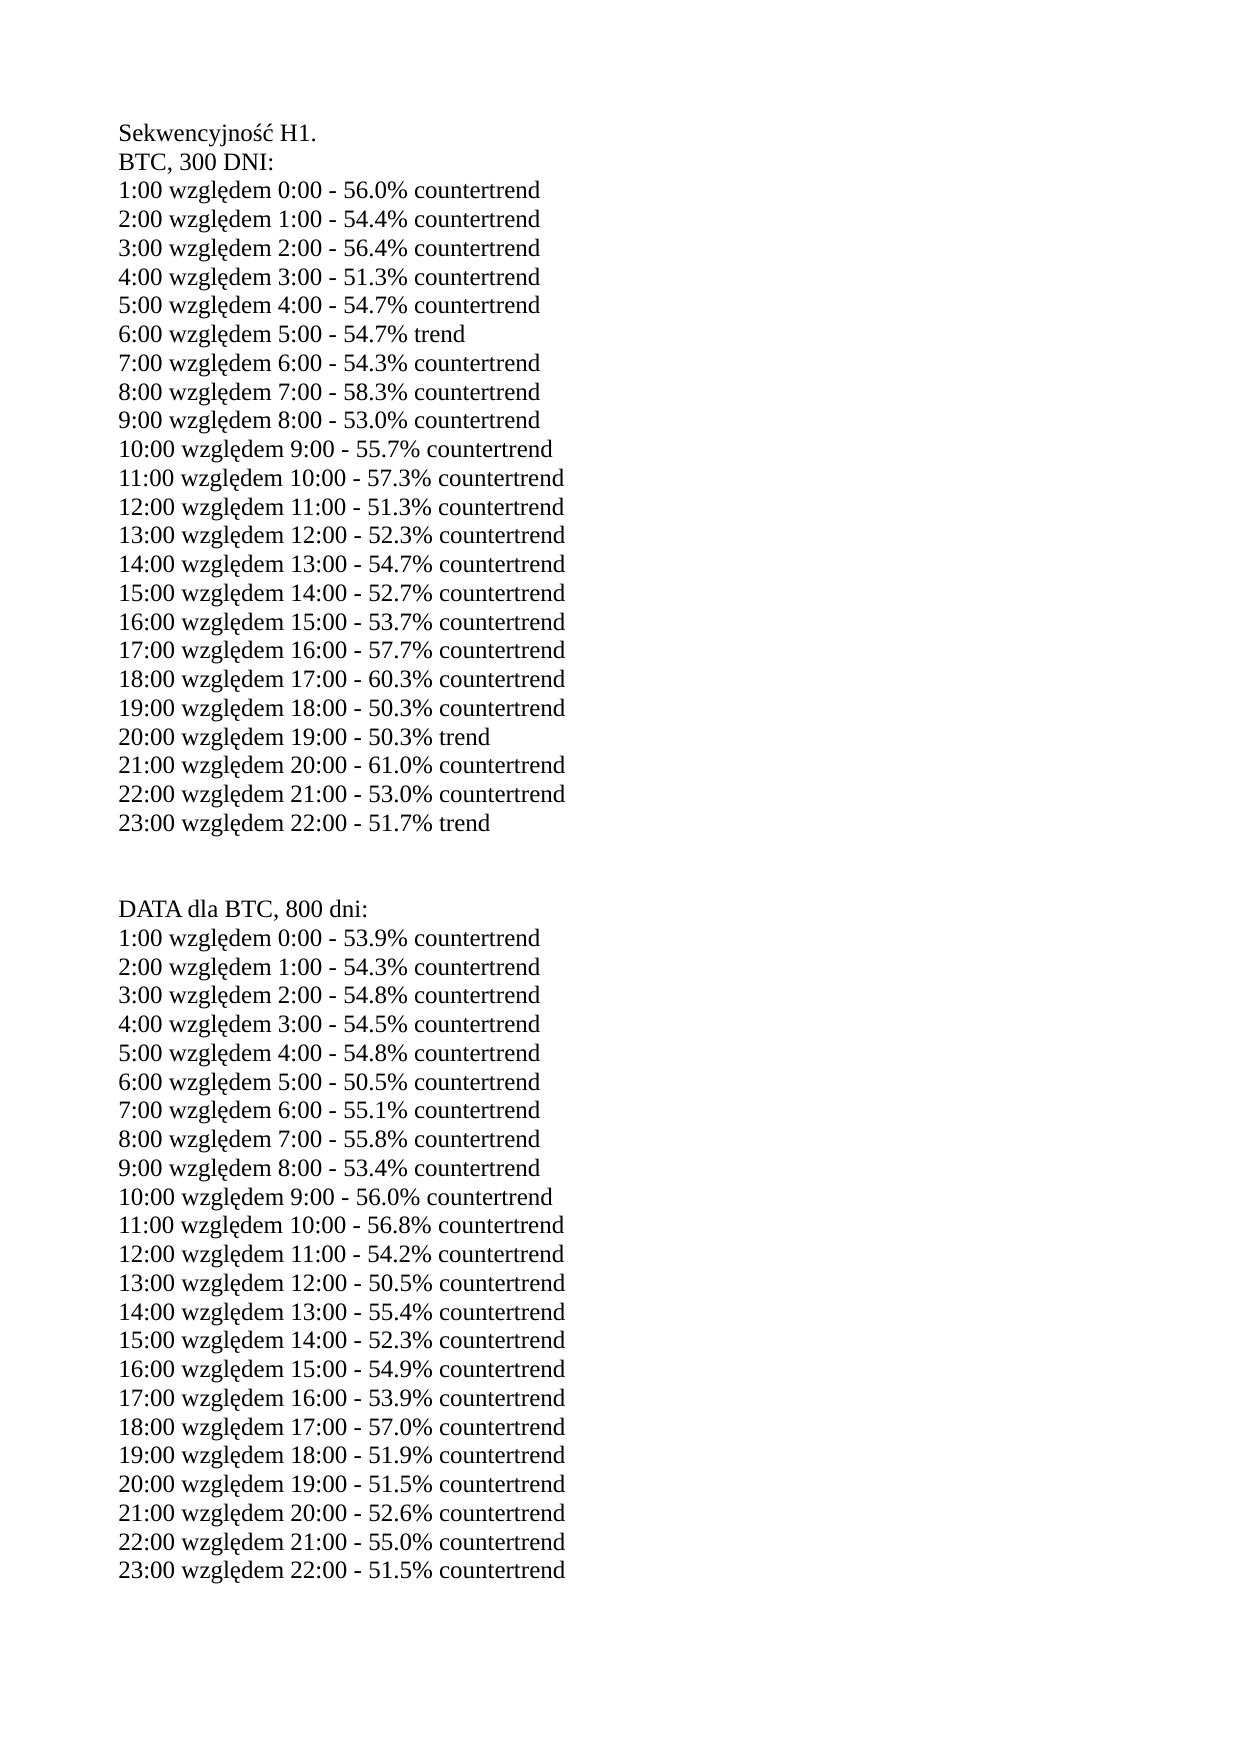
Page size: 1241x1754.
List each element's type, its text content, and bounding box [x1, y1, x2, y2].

text 15:00 względem 14:00 - 52.7% countertrend [118, 578, 1122, 607]
text 6:00 względem 5:00 - 54.7% trend [118, 319, 1122, 348]
text 18:00 względem 17:00 - 60.3% countertrend [118, 664, 1122, 693]
text 10:00 względem 9:00 - 55.7% countertrend [118, 434, 1122, 463]
text 17:00 względem 16:00 - 53.9% countertrend [118, 1383, 1122, 1412]
text 17:00 względem 16:00 - 57.7% countertrend [118, 636, 1122, 664]
text 22:00 względem 21:00 - 55.0% countertrend [118, 1527, 1122, 1556]
text 8:00 względem 7:00 - 55.8% countertrend [118, 1124, 1122, 1153]
text 6:00 względem 5:00 - 50.5% countertrend [118, 1067, 1122, 1096]
text 20:00 względem 19:00 - 50.3% trend [118, 722, 1122, 751]
text 3:00 względem 2:00 - 54.8% countertrend [118, 981, 1122, 1009]
text 3:00 względem 2:00 - 56.4% countertrend [118, 233, 1122, 262]
text 14:00 względem 13:00 - 54.7% countertrend [118, 549, 1122, 578]
text 16:00 względem 15:00 - 53.7% countertrend [118, 607, 1122, 636]
text 7:00 względem 6:00 - 55.1% countertrend [118, 1096, 1122, 1124]
text BTC, 300 DNI: [118, 147, 1122, 176]
text 2:00 względem 1:00 - 54.4% countertrend [118, 204, 1122, 233]
text 5:00 względem 4:00 - 54.7% countertrend [118, 291, 1122, 319]
text 19:00 względem 18:00 - 51.9% countertrend [118, 1441, 1122, 1469]
text 12:00 względem 11:00 - 51.3% countertrend [118, 492, 1122, 521]
text 4:00 względem 3:00 - 51.3% countertrend [118, 262, 1122, 291]
text 9:00 względem 8:00 - 53.0% countertrend [118, 406, 1122, 434]
text Sekwencyjność H1. [118, 118, 1122, 147]
text 23:00 względem 22:00 - 51.5% countertrend [118, 1556, 1122, 1584]
text 9:00 względem 8:00 - 53.4% countertrend [118, 1153, 1122, 1182]
text 13:00 względem 12:00 - 50.5% countertrend [118, 1268, 1122, 1297]
text 7:00 względem 6:00 - 54.3% countertrend [118, 348, 1122, 377]
text 11:00 względem 10:00 - 56.8% countertrend [118, 1211, 1122, 1239]
text 1:00 względem 0:00 - 56.0% countertrend [118, 176, 1122, 204]
text 21:00 względem 20:00 - 61.0% countertrend [118, 751, 1122, 779]
text 14:00 względem 13:00 - 55.4% countertrend [118, 1297, 1122, 1326]
text 4:00 względem 3:00 - 54.5% countertrend [118, 1009, 1122, 1038]
text 15:00 względem 14:00 - 52.3% countertrend [118, 1326, 1122, 1354]
text 16:00 względem 15:00 - 54.9% countertrend [118, 1354, 1122, 1383]
text 10:00 względem 9:00 - 56.0% countertrend [118, 1182, 1122, 1211]
text 18:00 względem 17:00 - 57.0% countertrend [118, 1412, 1122, 1441]
text 22:00 względem 21:00 - 53.0% countertrend [118, 779, 1122, 808]
text 21:00 względem 20:00 - 52.6% countertrend [118, 1498, 1122, 1527]
text 20:00 względem 19:00 - 51.5% countertrend [118, 1469, 1122, 1498]
text 11:00 względem 10:00 - 57.3% countertrend [118, 463, 1122, 492]
text 13:00 względem 12:00 - 52.3% countertrend [118, 521, 1122, 549]
text 2:00 względem 1:00 - 54.3% countertrend [118, 952, 1122, 981]
text DATA dla BTC, 800 dni: [118, 894, 1122, 923]
text 12:00 względem 11:00 - 54.2% countertrend [118, 1239, 1122, 1268]
text 19:00 względem 18:00 - 50.3% countertrend [118, 693, 1122, 722]
text 23:00 względem 22:00 - 51.7% trend [118, 808, 1122, 837]
text 1:00 względem 0:00 - 53.9% countertrend [118, 923, 1122, 952]
text 8:00 względem 7:00 - 58.3% countertrend [118, 377, 1122, 406]
text 5:00 względem 4:00 - 54.8% countertrend [118, 1038, 1122, 1067]
